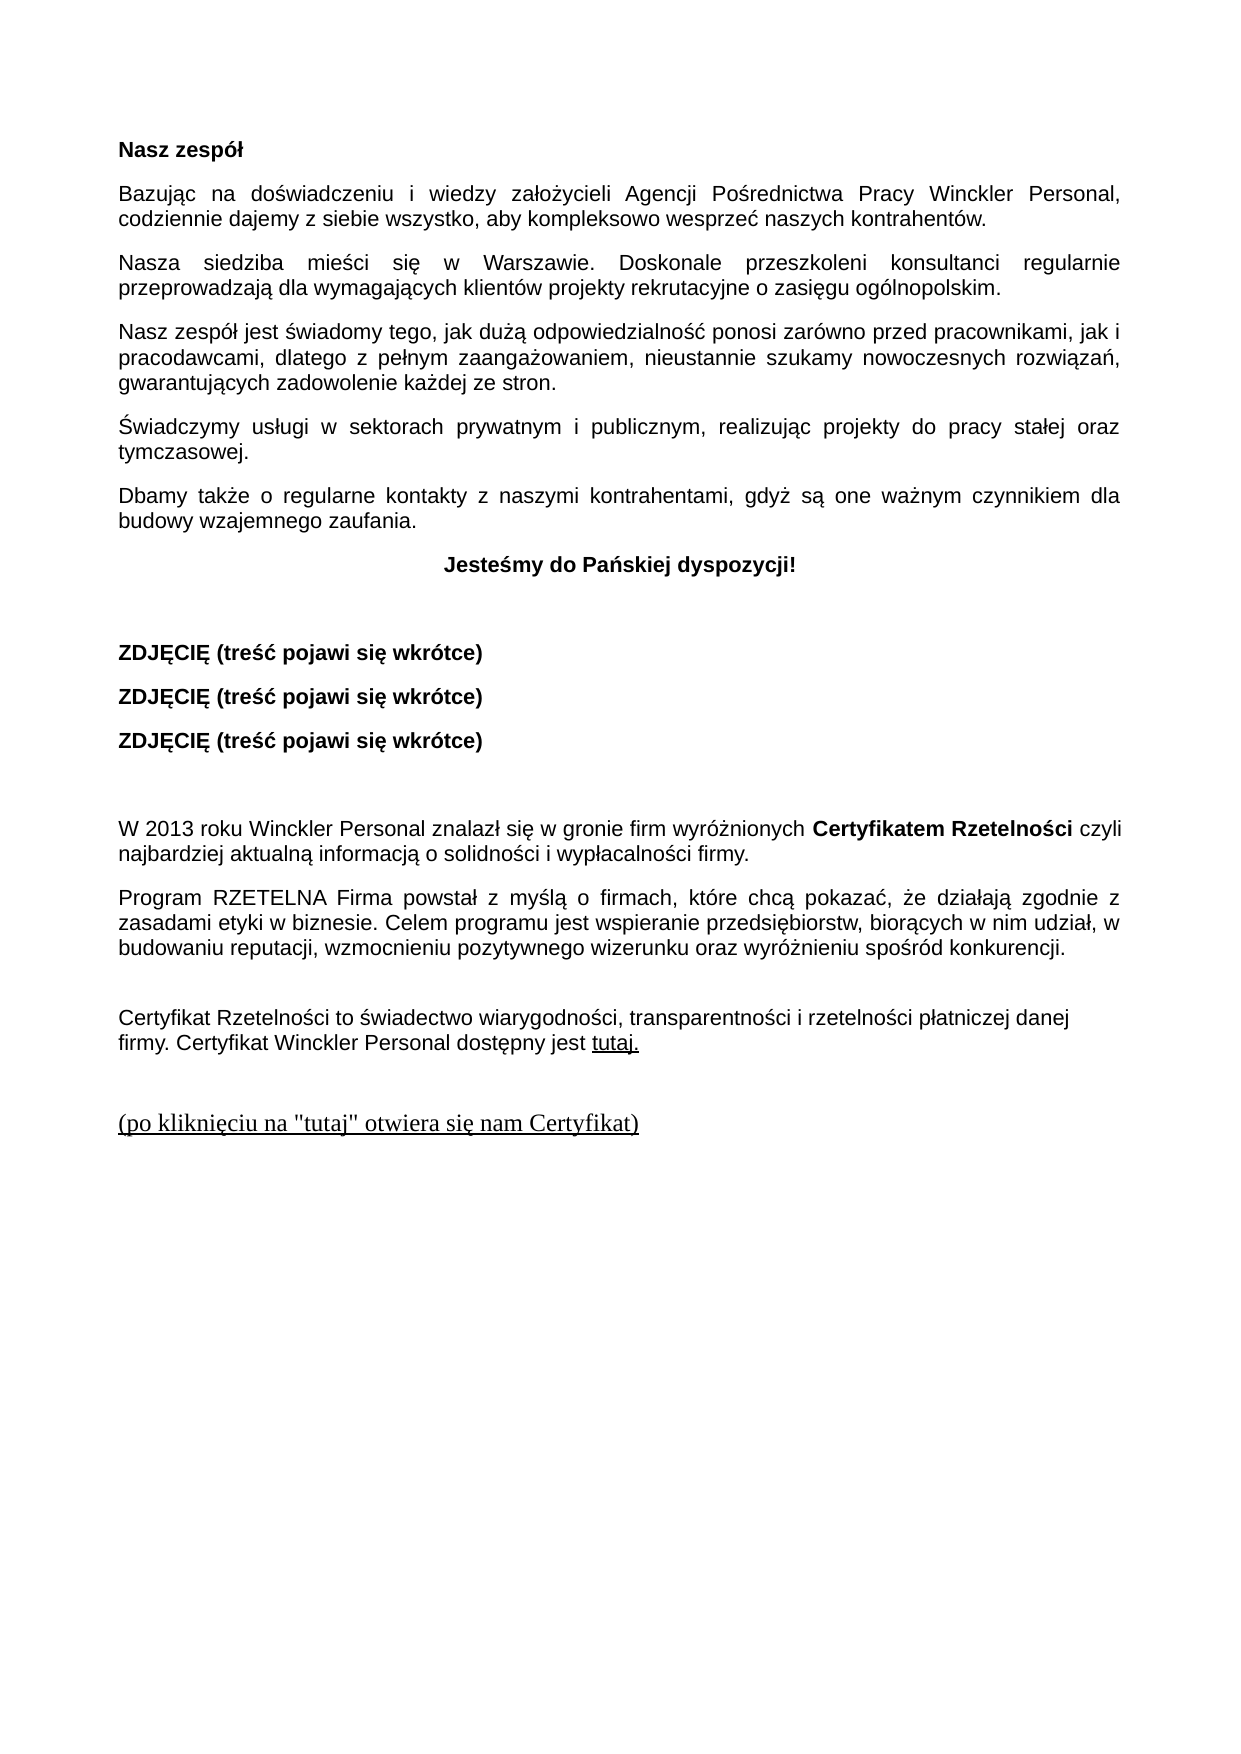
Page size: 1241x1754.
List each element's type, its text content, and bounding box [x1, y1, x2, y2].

text Dbamy także o regularne kontakty z naszymi kontrahentami, gdyż są one ważnym czynnikiem dla budowy wzajemnego zaufania. [118, 483, 1122, 533]
text Nasza siedziba mieści się w Warszawie. Doskonale przeszkoleni konsultanci regularnie przeprowadzają dla wymagających klientów projekty rekrutacyjne o zasięgu ogólnopolskim. [118, 250, 1122, 300]
text ZDJĘCIĘ (treść pojawi się wkrótce) [118, 640, 1122, 665]
text ZDJĘCIĘ (treść pojawi się wkrótce) [118, 684, 1122, 709]
text W 2013 roku Winckler Personal znalazł się w gronie firm wyróżnionych Certyfikatem Rzetelności czyli najbardziej aktualną informacją o solidności i wypłacalności firmy. [118, 816, 1122, 866]
text Certyfikat Rzetelności to świadectwo wiarygodności, transparentności i rzetelności płatniczej danej firmy. Certyfikat Winckler Personal dostępny jest tutaj. [118, 1004, 1122, 1055]
text Nasz zespół jest świadomy tego, jak dużą odpowiedzialność ponosi zarówno przed pracownikami, jak i pracodawcami, dlatego z pełnym zaangażowaniem, nieustannie szukamy nowoczesnych rozwiązań, gwarantujących zadowolenie każdej ze stron. [118, 319, 1122, 395]
text Świadczymy usługi w sektorach prywatnym i publicznym, realizując projekty do pracy stałej oraz tymczasowej. [118, 413, 1122, 464]
text Nasz zespół [118, 137, 1122, 162]
text (po kliknięciu na "tutaj" otwiera się nam Certyfikat) [118, 1108, 1122, 1137]
text ZDJĘCIĘ (treść pojawi się wkrótce) [118, 728, 1122, 753]
text Bazując na doświadczeniu i wiedzy założycieli Agencji Pośrednictwa Pracy Winckler Personal, codziennie dajemy z siebie wszystko, aby kompleksowo wesprzeć naszych kontrahentów. [118, 181, 1122, 231]
text Jesteśmy do Pańskiej dyspozycji! [118, 552, 1122, 577]
text Program RZETELNA Firma powstał z myślą o firmach, które chcą pokazać, że działają zgodnie z zasadami etyki w biznesie. Celem programu jest wspieranie przedsiębiorstw, biorących w nim udział, w budowaniu reputacji, wzmocnieniu pozytywnego wizerunku oraz wyróżnieniu spośród konkurencji. [118, 885, 1122, 960]
